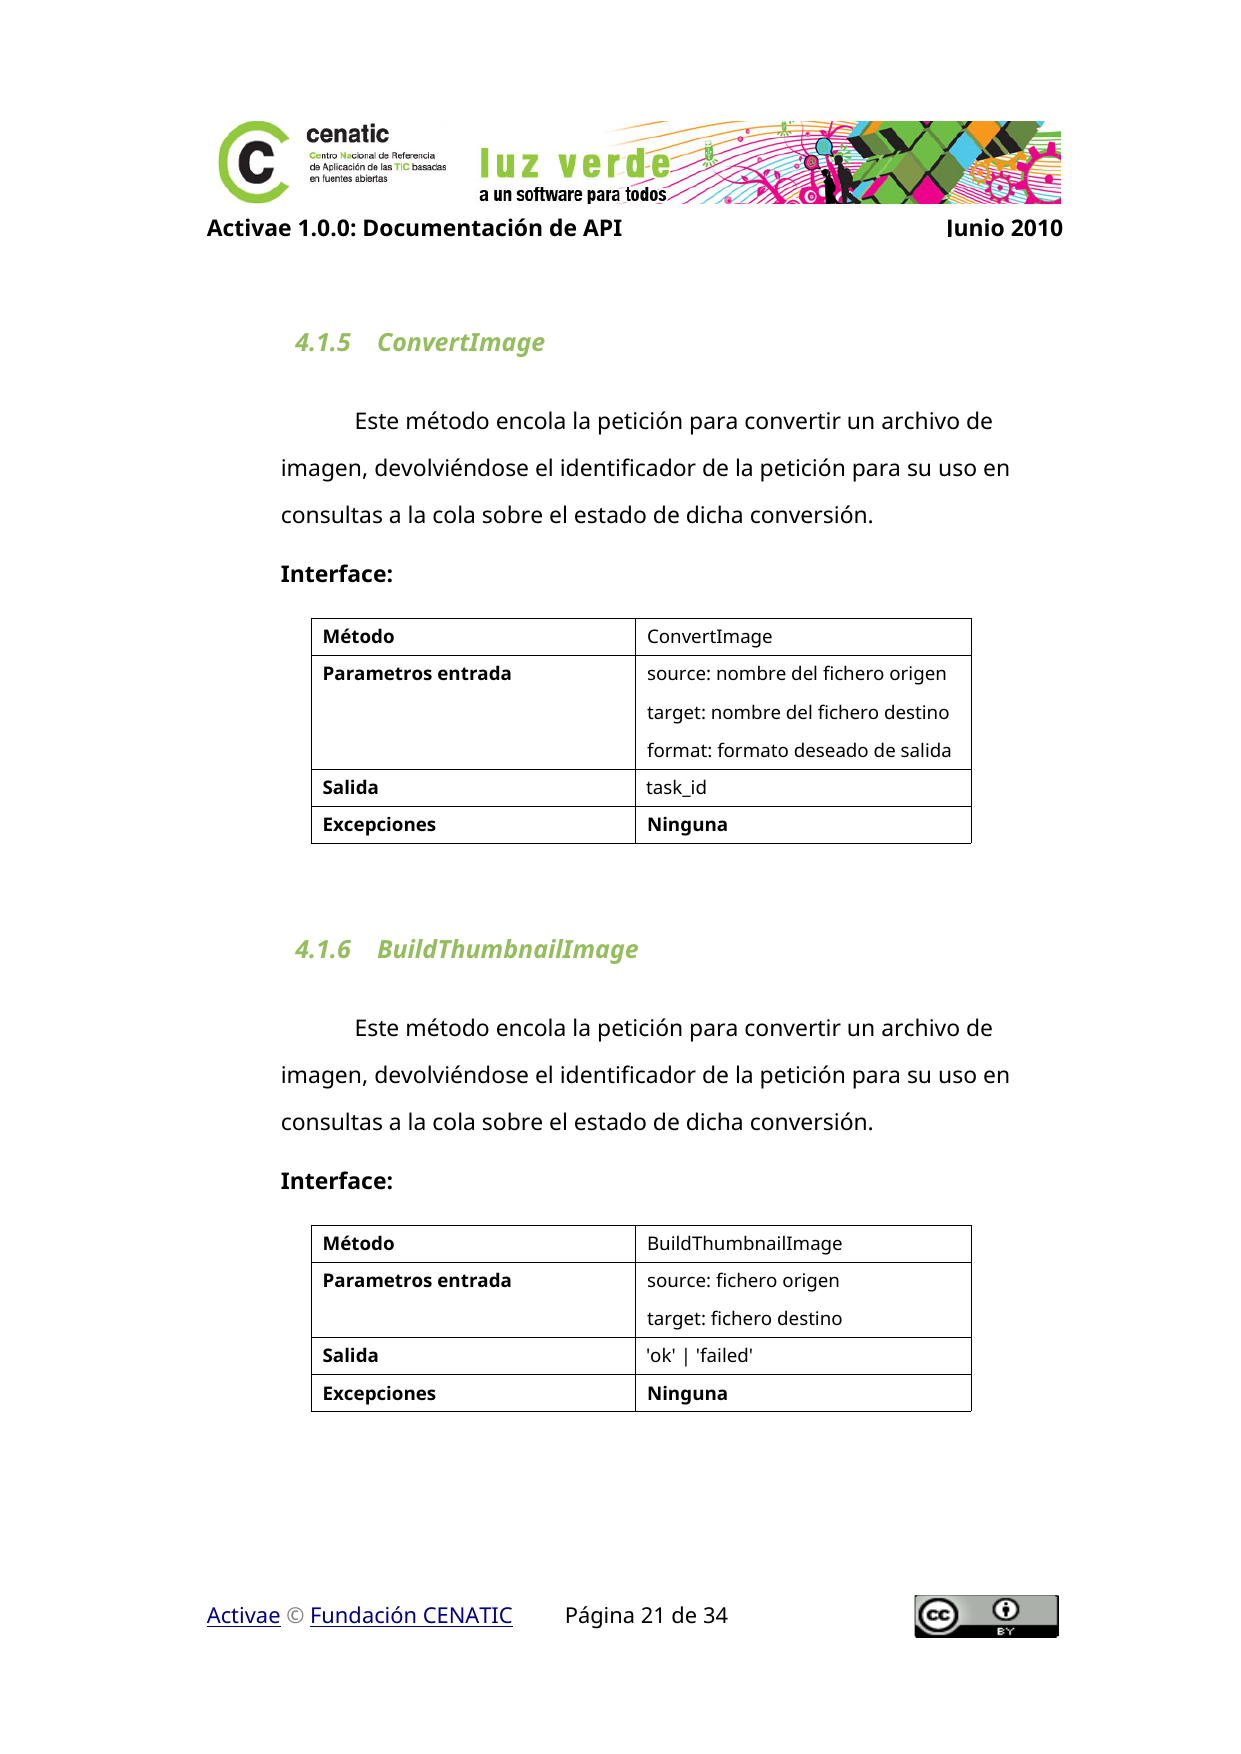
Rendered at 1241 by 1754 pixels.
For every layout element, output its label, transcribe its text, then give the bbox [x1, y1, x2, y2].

text Este método encola la petición para convertir un archivo de imagen, devolviéndose el identificador de la petición para su uso en consultas a la cola sobre el estado de dicha conversión. [281, 405, 1063, 530]
table_cell Excepciones [312, 1375, 635, 1411]
picture [914, 1595, 1059, 1638]
table_cell Salida [312, 1338, 635, 1374]
table_cell task_id [636, 770, 971, 806]
table_cell Excepciones [312, 807, 635, 843]
table_cell 'ok' | 'failed' [636, 1338, 971, 1374]
table_header ConvertImage [636, 619, 971, 655]
table_cell source: fichero origen target: fichero destino [636, 1263, 971, 1337]
table_cell Parametros entrada [312, 656, 635, 768]
subtitle BuildThumbnailImage [207, 932, 1063, 966]
picture [211, 121, 1061, 204]
table_header Método [312, 1226, 635, 1262]
table_cell Salida [312, 770, 635, 806]
text Este método encola la petición para convertir un archivo de imagen, devolviéndose el identificador de la petición para su uso en consultas a la cola sobre el estado de dicha conversión. [281, 1012, 1063, 1137]
table_cell Ninguna [636, 1375, 971, 1411]
table_cell Parametros entrada [312, 1263, 635, 1337]
table_header Método [312, 619, 635, 655]
table_cell source: nombre del fichero origen target: nombre del fichero destino format: formato deseado de salida [636, 656, 971, 768]
text Interface: [281, 558, 1063, 590]
table_cell Ninguna [636, 807, 971, 843]
table_header BuildThumbnailImage [636, 1226, 971, 1262]
text Interface: [281, 1165, 1063, 1196]
subtitle ConvertImage [207, 325, 1063, 359]
